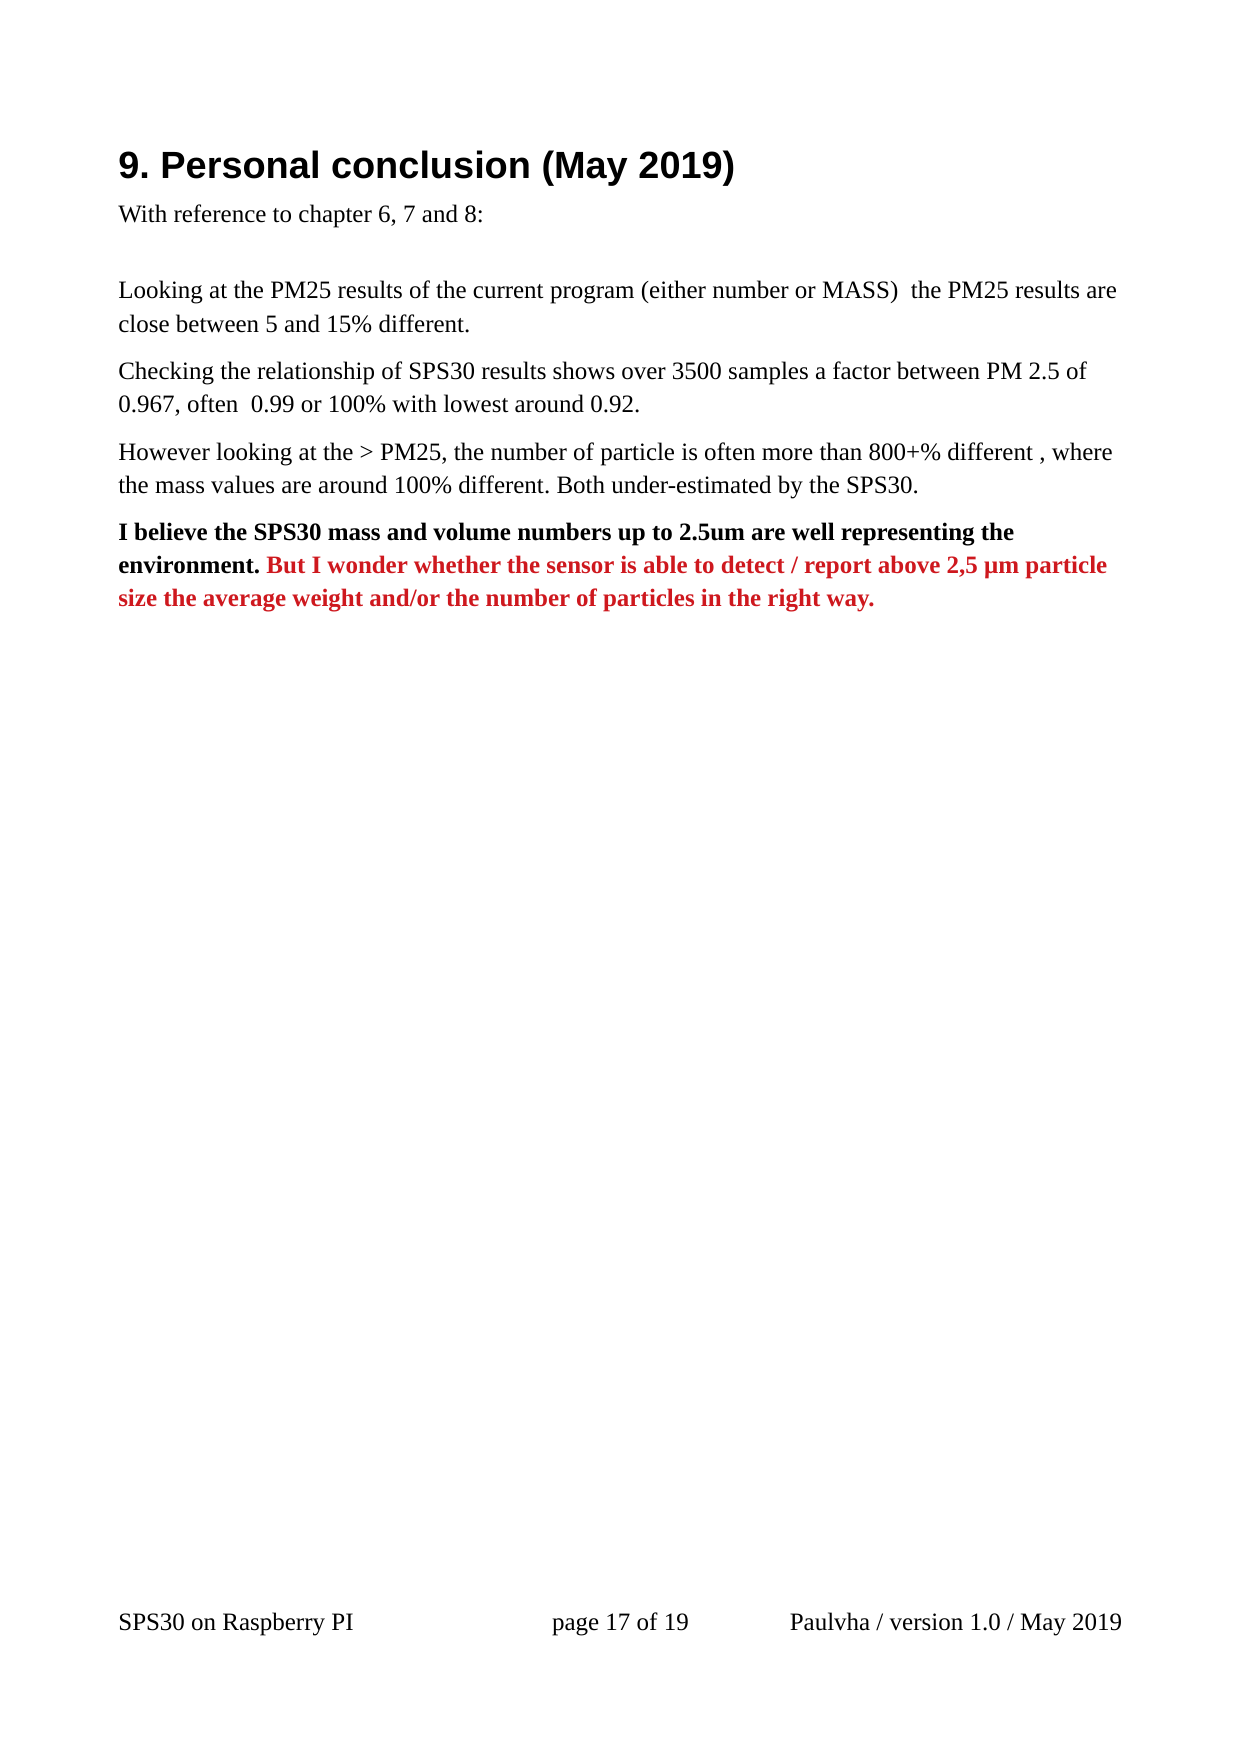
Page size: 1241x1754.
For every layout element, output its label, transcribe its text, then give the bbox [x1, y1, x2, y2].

text Looking at the PM25 results of the current program (either number or MASS) the PM25 results are close between 5 and 15% different. [118, 276, 1122, 337]
subtitle 9. Personal conclusion (May 2019) [118, 143, 1122, 187]
text I believe the SPS30 mass and volume numbers up to 2.5um are well representing the environment. But I wonder whether the sensor is able to detect / report above 2,5 μm particle size the average weight and/or the number of particles in the right way. [118, 517, 1122, 612]
text However looking at the > PM25, the number of particle is often more than 800+% different , where the mass values are around 100% different. Both under-estimated by the SPS30. [118, 437, 1122, 499]
text With reference to chapter 6, 7 and 8: [118, 199, 1122, 228]
text Checking the relationship of SPS30 results shows over 3500 samples a factor between PM 2.5 of 0.967, often 0.99 or 100% with lowest around 0.92. [118, 356, 1122, 418]
